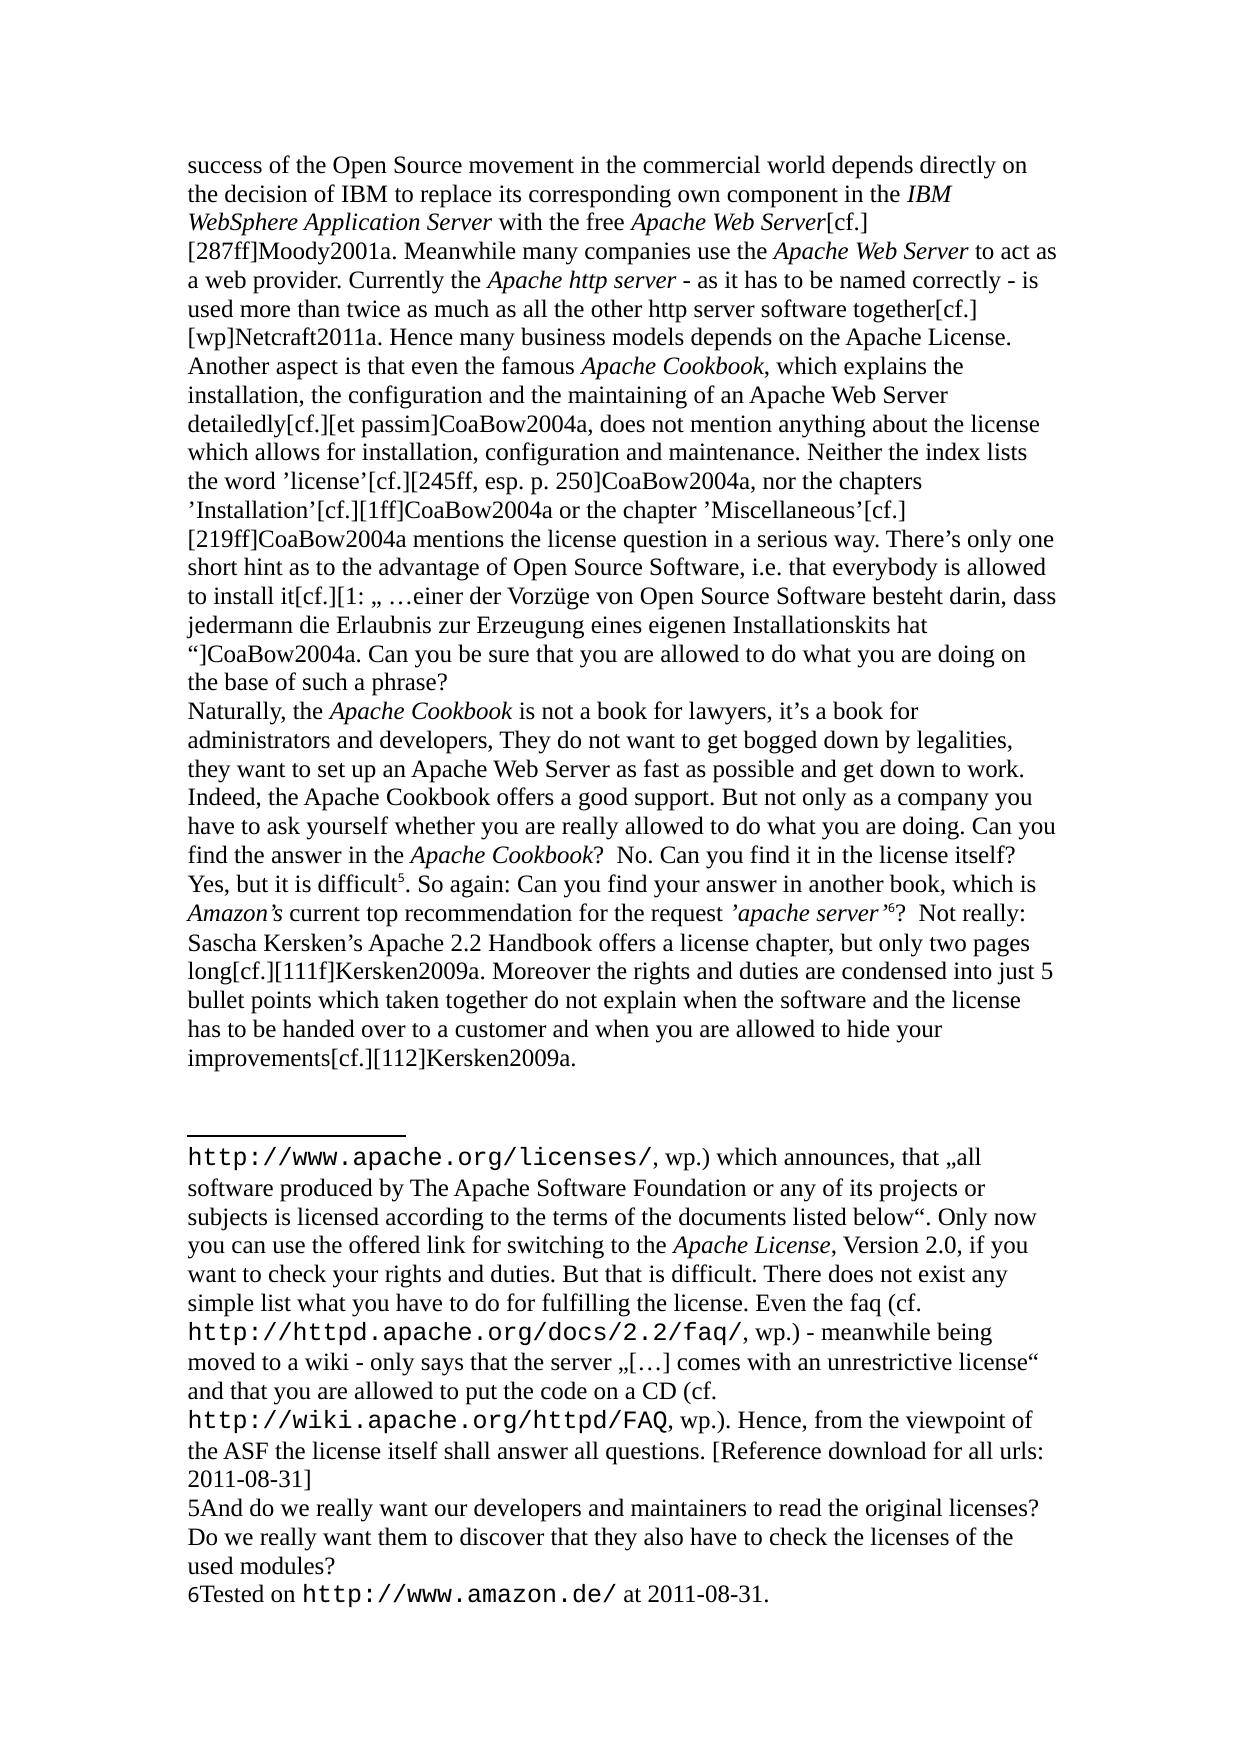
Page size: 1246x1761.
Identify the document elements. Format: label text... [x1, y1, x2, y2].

text http://www.apache.org/licenses/, wp.) which announces, that „all software produced by The Apache Software Foundation or any of its projects or subjects is licensed according to the terms of the documents listed below“. Only now you can use the offered link for switching to the Apache License, Version 2.0, if you want to check your rights and duties. But that is difficult. There does not exist any simple list what you have to do for fulfilling the license. Even the faq (cf. http://httpd.apache.org/docs/2.2/faq/, wp.) - meanwhile being moved to a wiki - only says that the server „[…] comes with an unrestrictive license“ and that you are allowed to put the code on a CD (cf. http://wiki.apache.org/httpd/FAQ, wp.). Hence, from the viewpoint of the ASF the license itself shall answer all questions. [Reference download for all urls: 2011-08-31] [187, 1142, 1058, 1493]
text Tested on http://www.amazon.de/ at 2011-08-31. [187, 1579, 1058, 1610]
text success of the Open Source movement in the commercial world depends directly on the decision of IBM to replace its corresponding own component in the IBM WebSphere Application Server with the free Apache Web Server[cf.][287ff]Moody2001a. Meanwhile many companies use the Apache Web Server to act as a web provider. Currently the Apache http server - as it has to be named correctly - is used more than twice as much as all the other http server software together[cf.][wp]Netcraft2011a. Hence many business models depends on the Apache License. Another aspect is that even the famous Apache Cookbook, which explains the installation, the configuration and the maintaining of an Apache Web Server detailedly[cf.][et passim]CoaBow2004a, does not mention anything about the license which allows for installation, configuration and maintenance. Neither the index lists the word ’license’[cf.][245ff, esp. p. 250]CoaBow2004a, nor the chapters ’Installation’[cf.][1ff]CoaBow2004a or the chapter ’Miscellaneous’[cf.][219ff]CoaBow2004a mentions the license question in a serious way. There’s only one short hint as to the advantage of Open Source Software, i.e. that everybody is allowed to install it[cf.][1: „ …einer der Vorzüge von Open Source Software besteht darin, dass je­der­mann die Erlaubnis zur Erzeugung eines eigenen Installationskits hat “]CoaBow2004a. Can you be sure that you are allowed to do what you are doing on the base of such a phrase? [187, 150, 1058, 696]
text Naturally, the Apache Cookbook is not a book for lawyers, it’s a book for administrators and developers, They do not want to get bogged down by legalities, they want to set up an Apache Web Server as fast as possible and get down to work. Indeed, the Apache Cookbook offers a good support. But not only as a company you have to ask yourself whether you are really allowed to do what you are doing. Can you find the answer in the Apache Cookbook? No. Can you find it in the license itself? Yes, but it is difficult. So again: Can you find your answer in another book, which is Amazon’s current top recommendation for the request ’apache server’? Not really: Sascha Kersken’s Apache 2.2 Handbook offers a license chapter, but only two pages long[cf.][111f]Kersken2009a. Moreover the rights and duties are condensed into just 5 bullet points which taken together do not explain when the software and the license has to be handed over to a customer and when you are allowed to hide your improvements[cf.][112]Kersken2009a. [187, 696, 1058, 1071]
text And do we really want our developers and maintainers to read the original licenses? Do we really want them to discover that they also have to check the licenses of the used modules? [187, 1493, 1058, 1579]
